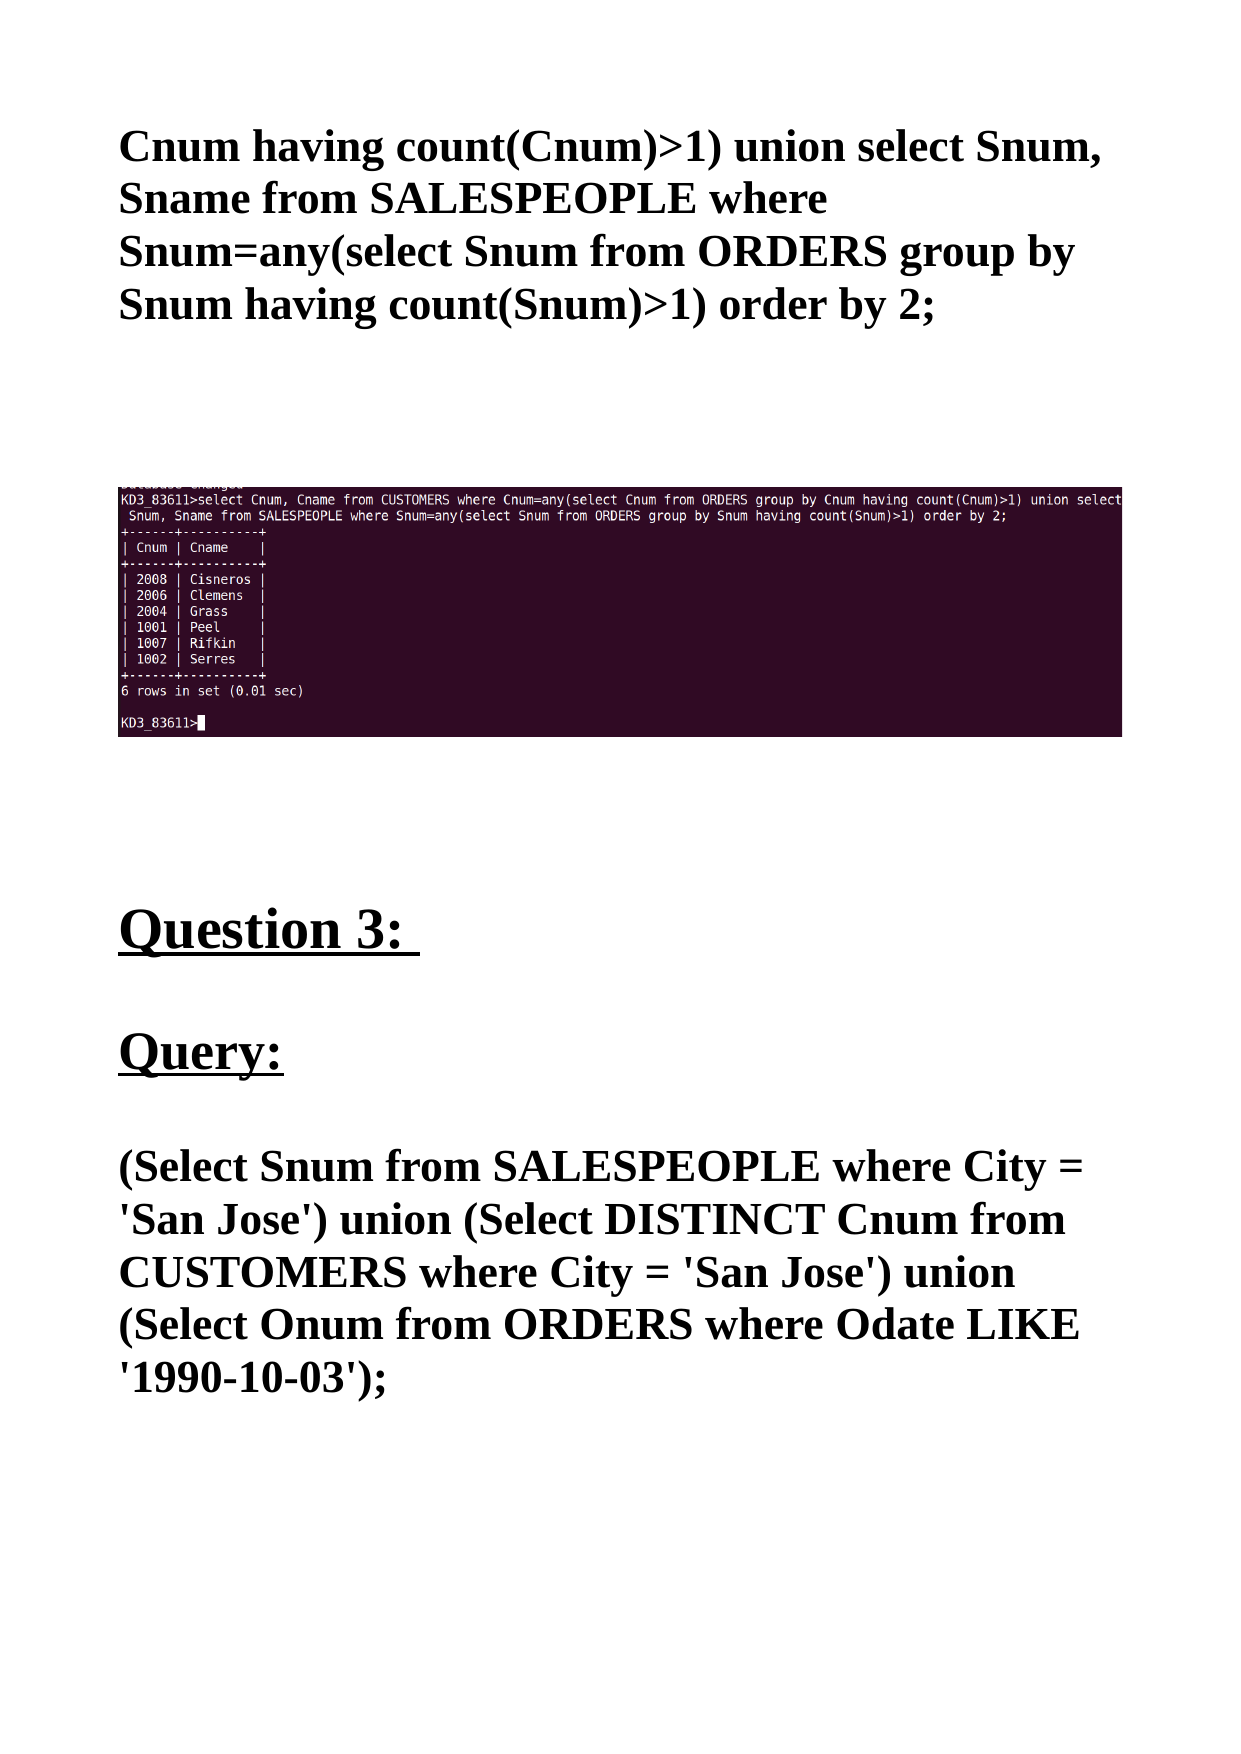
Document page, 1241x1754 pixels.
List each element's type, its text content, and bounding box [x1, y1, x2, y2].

text (Select Snum from SALESPEOPLE where City = 'San Jose') union (Select DISTINCT Cnum from CUSTOMERS where City = 'San Jose') union (Select Onum from ORDERS where Odate LIKE '1990-10-03'); [118, 1139, 1122, 1402]
text Cnum having count(Cnum)>1) union select Snum, Sname from SALESPEOPLE where Snum=any(select Snum from ORDERS group by Snum having count(Snum)>1) order by 2; [118, 118, 1122, 329]
text Question 3: [118, 894, 1122, 961]
picture [118, 487, 1123, 737]
text Query: [118, 1019, 1122, 1081]
